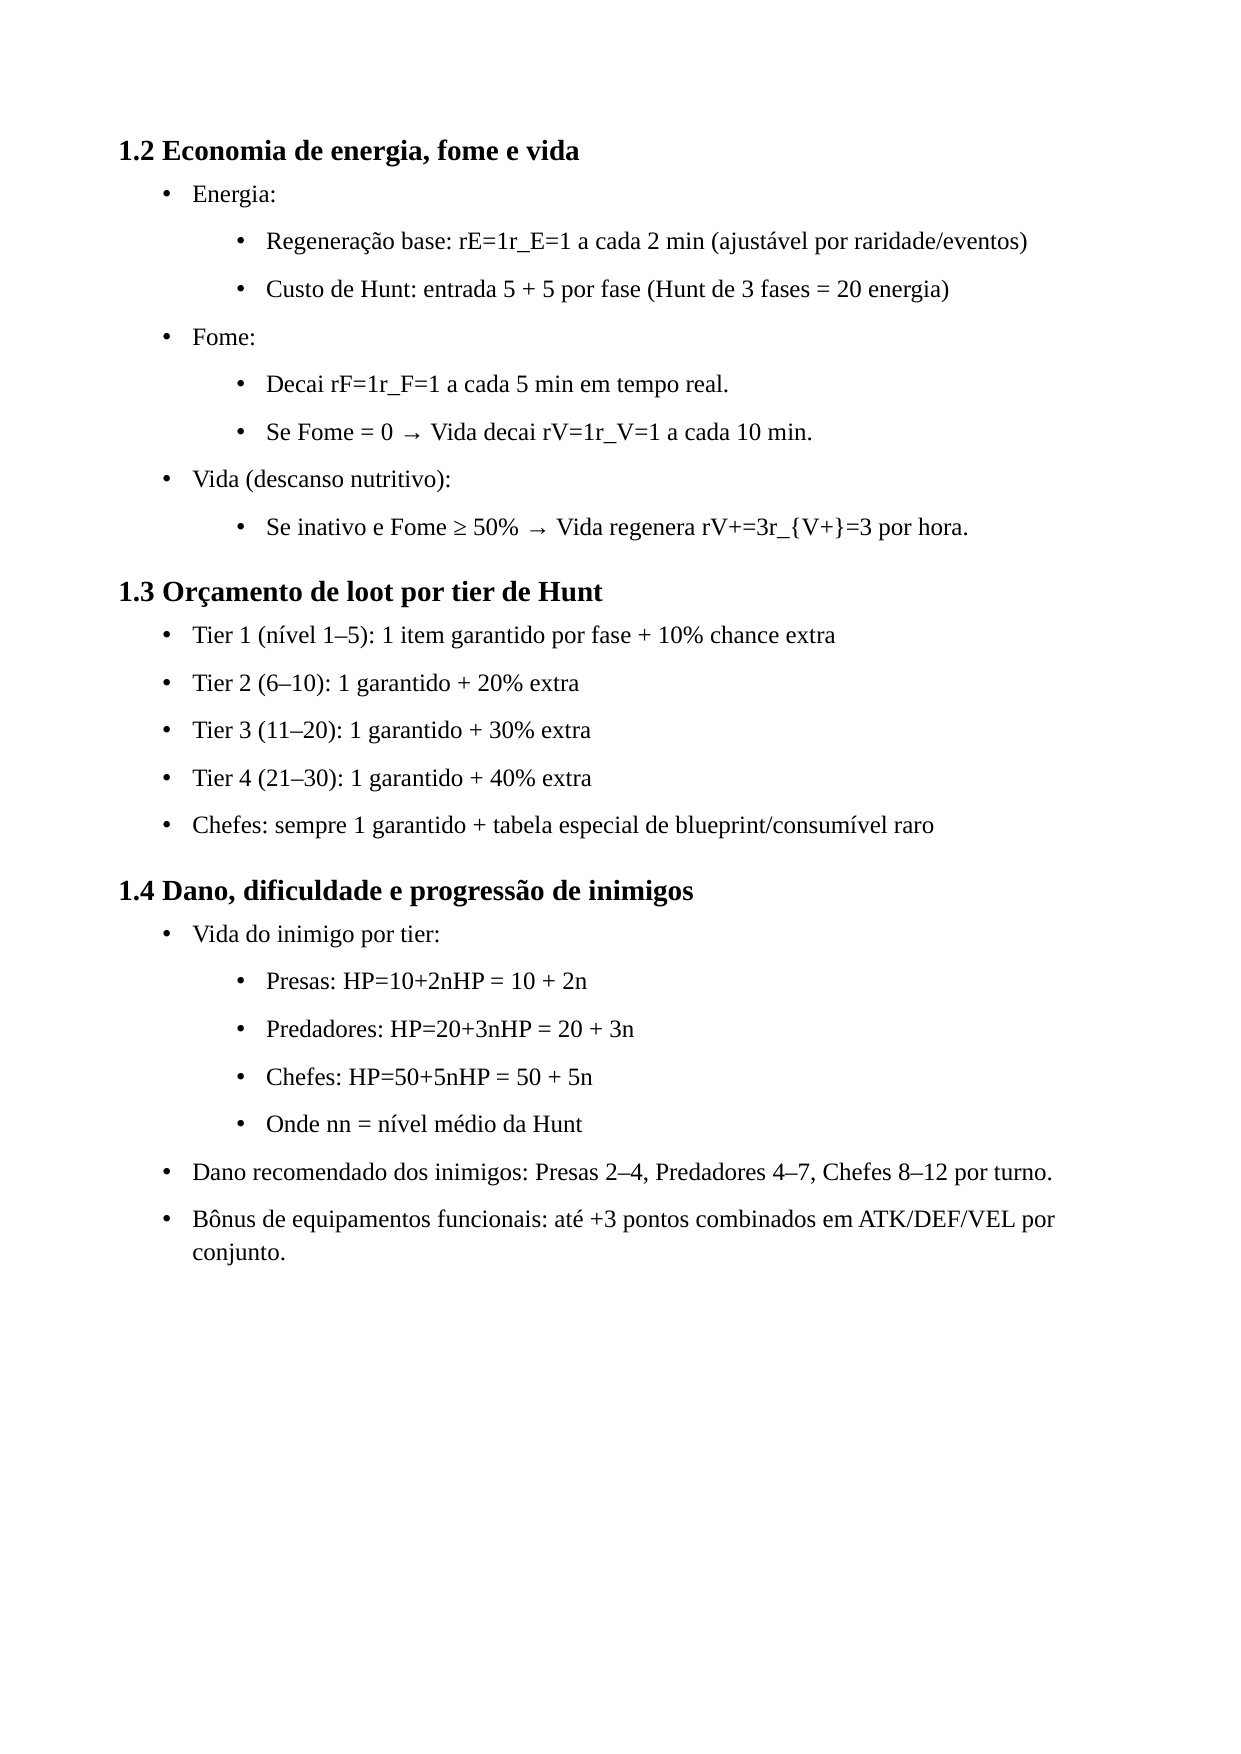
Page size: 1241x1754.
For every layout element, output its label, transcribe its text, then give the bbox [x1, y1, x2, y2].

list Se inativo e Fome ≥ 50% → Vida regenera rV+=3r_{V+}=3 por hora. [236, 512, 1122, 541]
list Regeneração base: rE=1r_E=1 a cada 2 min (ajustável por raridade/eventos) [236, 226, 1122, 255]
list Vida do inimigo por tier: [162, 919, 1122, 948]
list Energia: [162, 179, 1122, 207]
list Fome: [162, 322, 1122, 350]
list Presas: HP=10+2nHP = 10 + 2n [236, 966, 1122, 995]
list Vida (descanso nutritivo): [162, 464, 1122, 493]
list Tier 2 (6–10): 1 garantido + 20% extra [162, 668, 1122, 697]
list Chefes: sempre 1 garantido + tabela especial de blueprint/consumível raro [162, 811, 1122, 839]
list Tier 4 (21–30): 1 garantido + 40% extra [162, 763, 1122, 792]
list Onde nn = nível médio da Hunt [236, 1109, 1122, 1138]
subtitle 1.4 Dano, dificuldade e progressão de inimigos [118, 873, 1122, 906]
subtitle 1.3 Orçamento de loot por tier de Hunt [118, 574, 1122, 608]
list Chefes: HP=50+5nHP = 50 + 5n [236, 1062, 1122, 1090]
list Custo de Hunt: entrada 5 + 5 por fase (Hunt de 3 fases = 20 energia) [236, 274, 1122, 303]
list Tier 3 (11–20): 1 garantido + 30% extra [162, 715, 1122, 744]
list Tier 1 (nível 1–5): 1 item garantido por fase + 10% chance extra [162, 620, 1122, 649]
list Dano recomendado dos inimigos: Presas 2–4, Predadores 4–7, Chefes 8–12 por turno. [162, 1157, 1122, 1186]
list Predadores: HP=20+3nHP = 20 + 3n [236, 1014, 1122, 1043]
list Bônus de equipamentos funcionais: até +3 pontos combinados em ATK/DEF/VEL por conjunto. [162, 1204, 1122, 1266]
list Decai rF=1r_F=1 a cada 5 min em tempo real. [236, 369, 1122, 398]
subtitle 1.2 Economia de energia, fome e vida [118, 133, 1122, 166]
list Se Fome = 0 → Vida decai rV=1r_V=1 a cada 10 min. [236, 417, 1122, 446]
